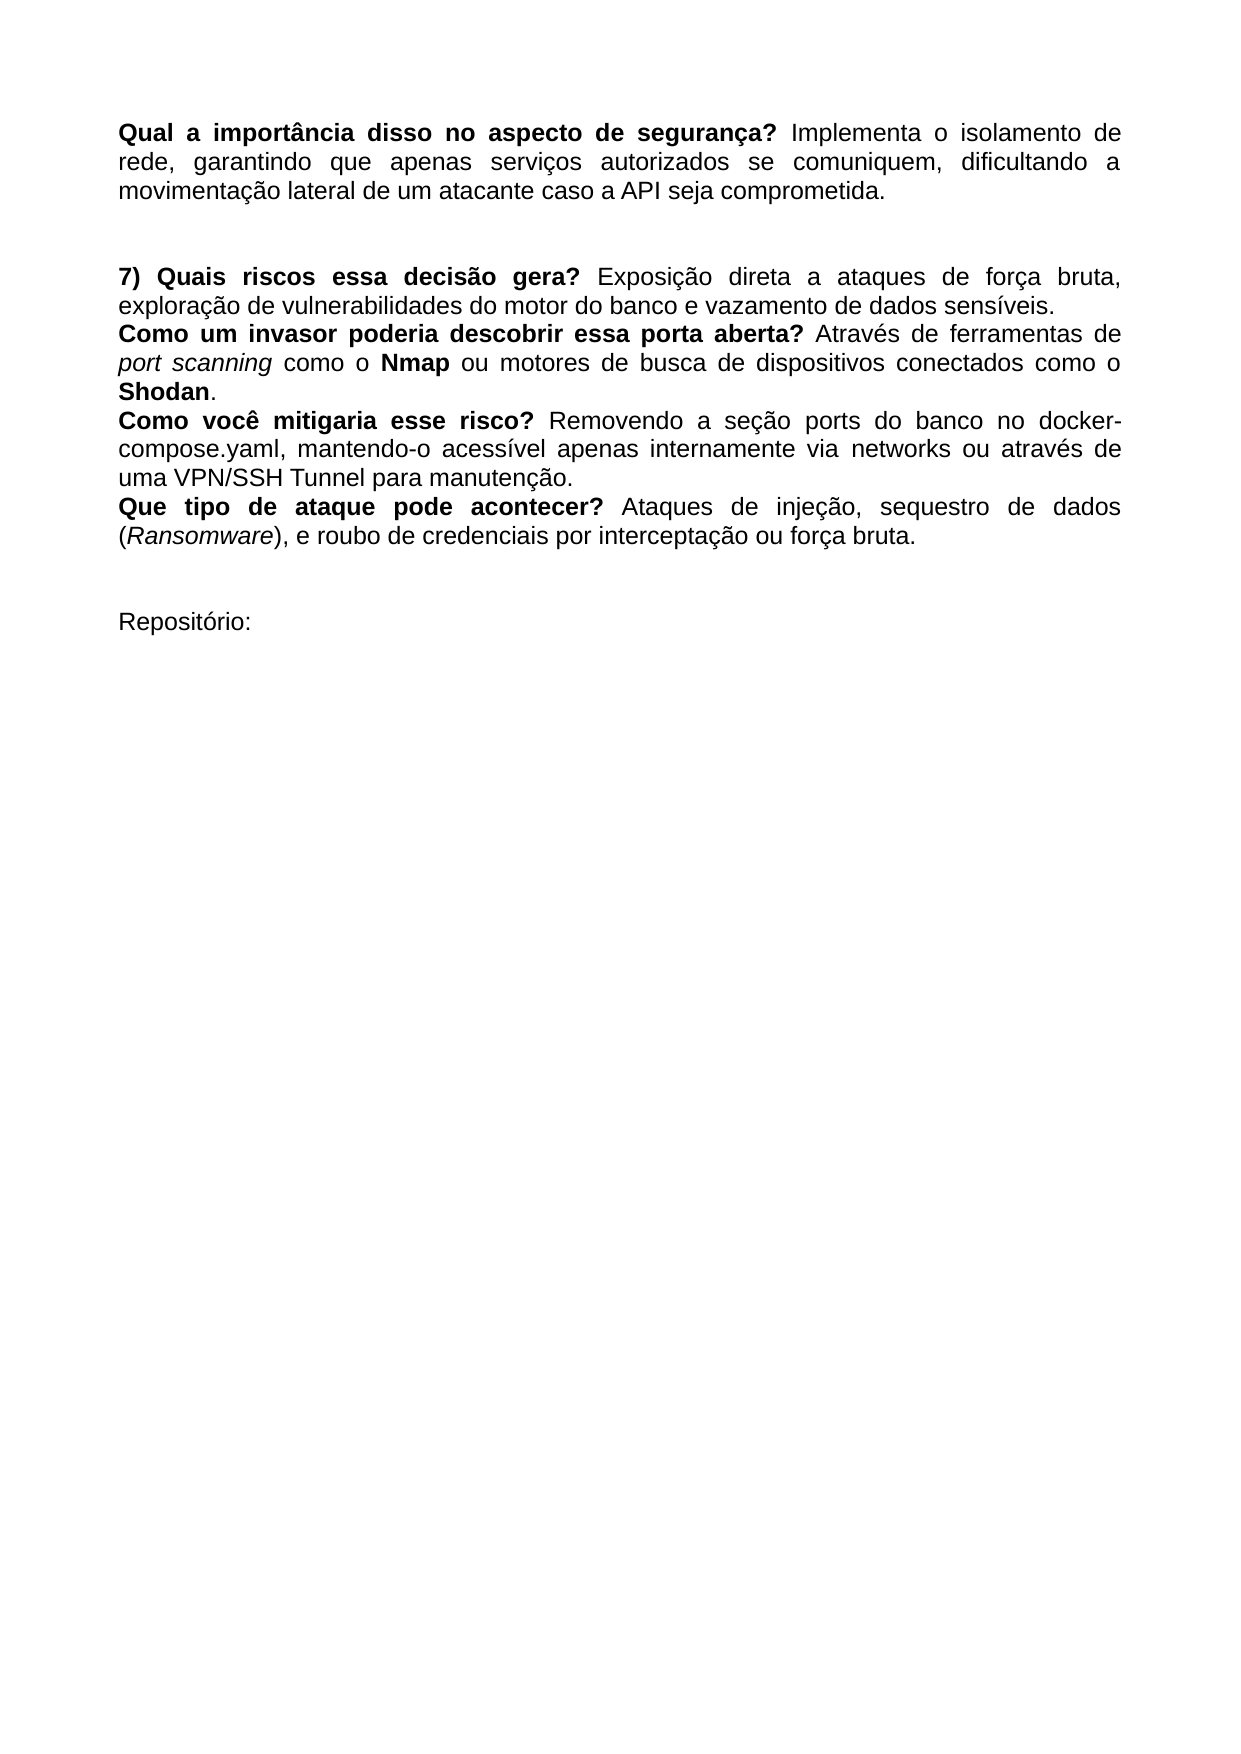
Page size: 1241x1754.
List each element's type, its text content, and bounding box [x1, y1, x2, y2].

text Qual a importância disso no aspecto de segurança? Implementa o isolamento de rede, garantindo que apenas serviços autorizados se comuniquem, dificultando a movimentação lateral de um atacante caso a API seja comprometida. [118, 118, 1122, 204]
text Que tipo de ataque pode acontecer? Ataques de injeção, sequestro de dados (Ransomware), e roubo de credenciais por interceptação ou força bruta. [118, 492, 1122, 549]
text Como um invasor poderia descobrir essa porta aberta? Através de ferramentas de port scanning como o Nmap ou motores de busca de dispositivos conectados como o Shodan. [118, 319, 1122, 406]
text 7) Quais riscos essa decisão gera? Exposição direta a ataques de força bruta, exploração de vulnerabilidades do motor do banco e vazamento de dados sensíveis. [118, 262, 1122, 319]
text Como você mitigaria esse risco? Removendo a seção ports do banco no docker-compose.yaml, mantendo-o acessível apenas internamente via networks ou através de uma VPN/SSH Tunnel para manutenção. [118, 406, 1122, 492]
text Repositório: [118, 607, 1122, 636]
